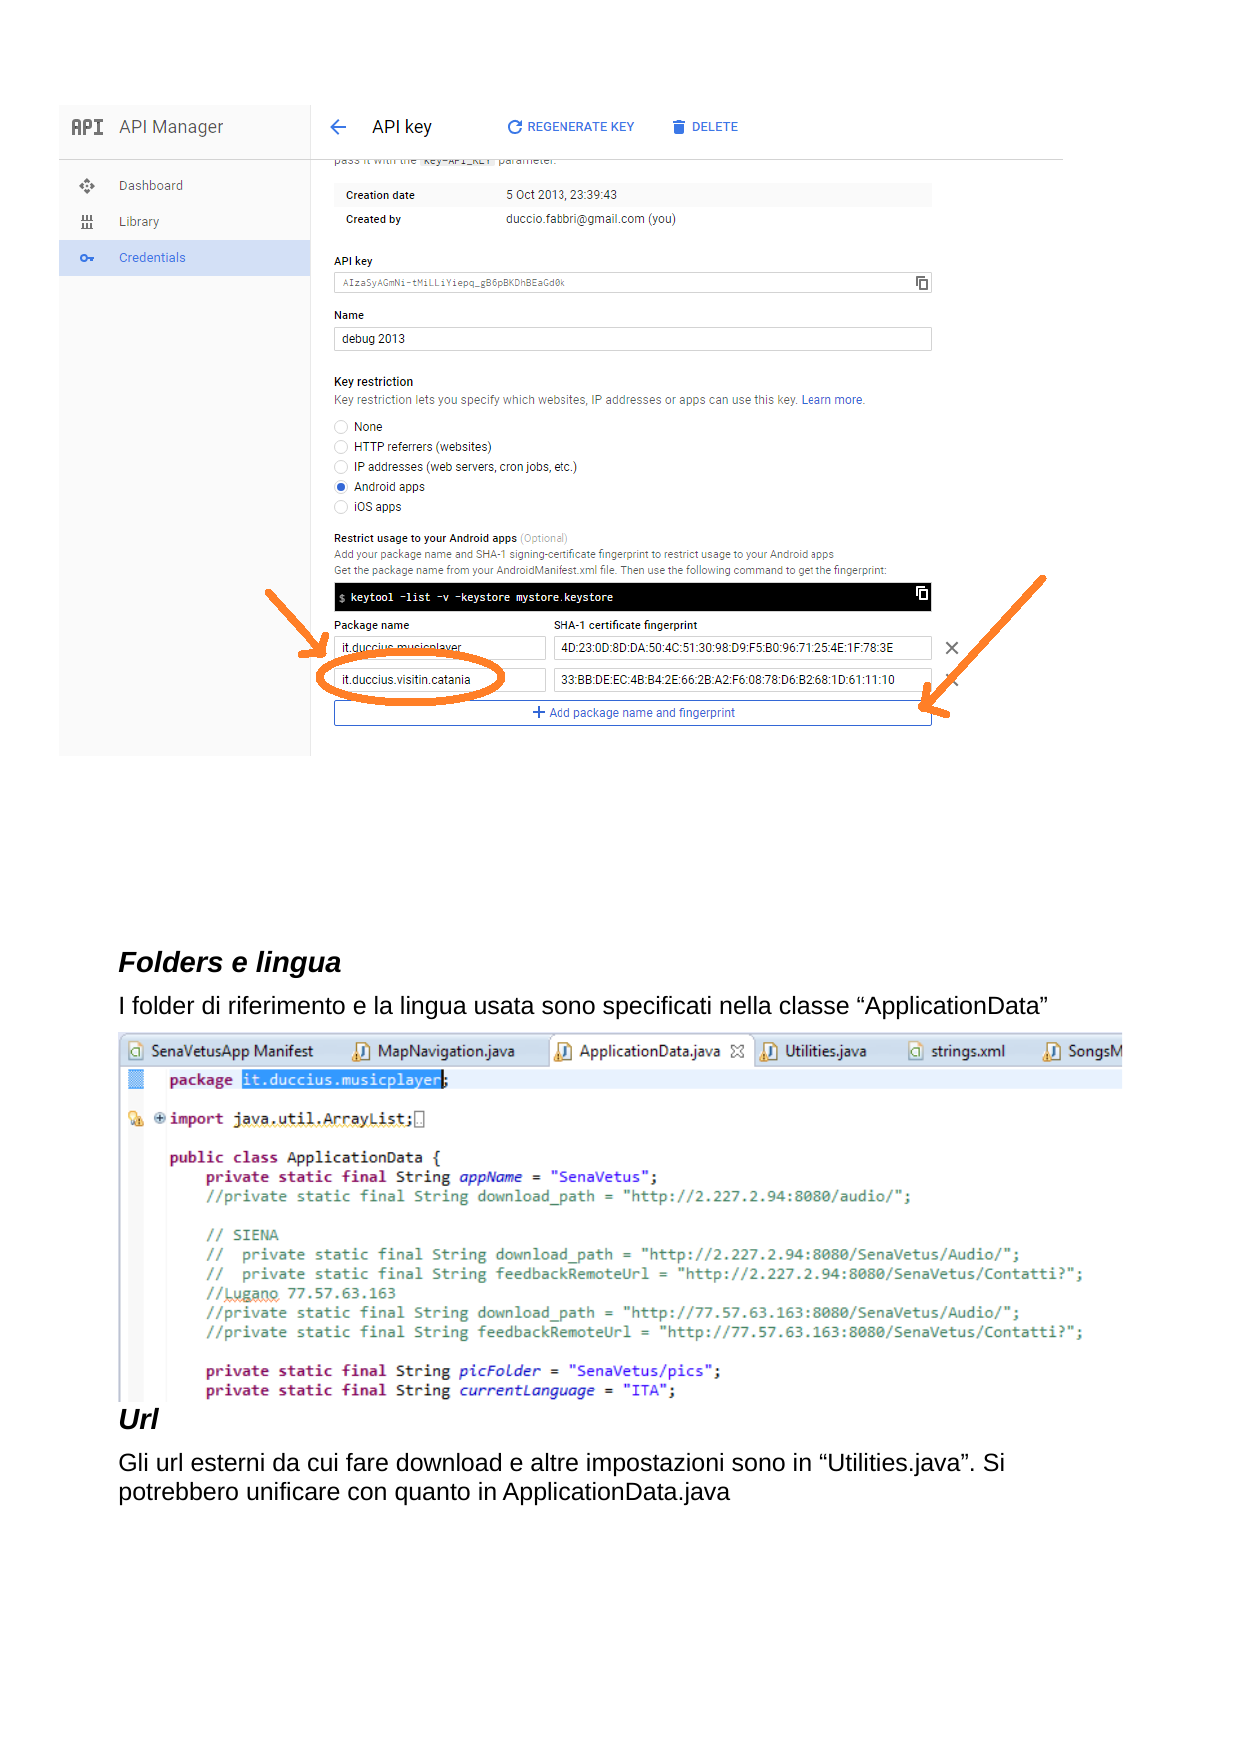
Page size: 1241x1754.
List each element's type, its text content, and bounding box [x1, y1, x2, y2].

picture [118, 1032, 1123, 1402]
subtitle Url [118, 1402, 1122, 1436]
text I folder di riferimento e la lingua usata sono specificati nella classe “ApplicationData” [118, 991, 1122, 1020]
text Gli url esterni da cui fare download e altre impostazioni sono in “Utilities.java”. Si potrebbero unificare con quanto in ApplicationData.java [118, 1448, 1122, 1506]
subtitle Folders e lingua [118, 945, 1122, 979]
